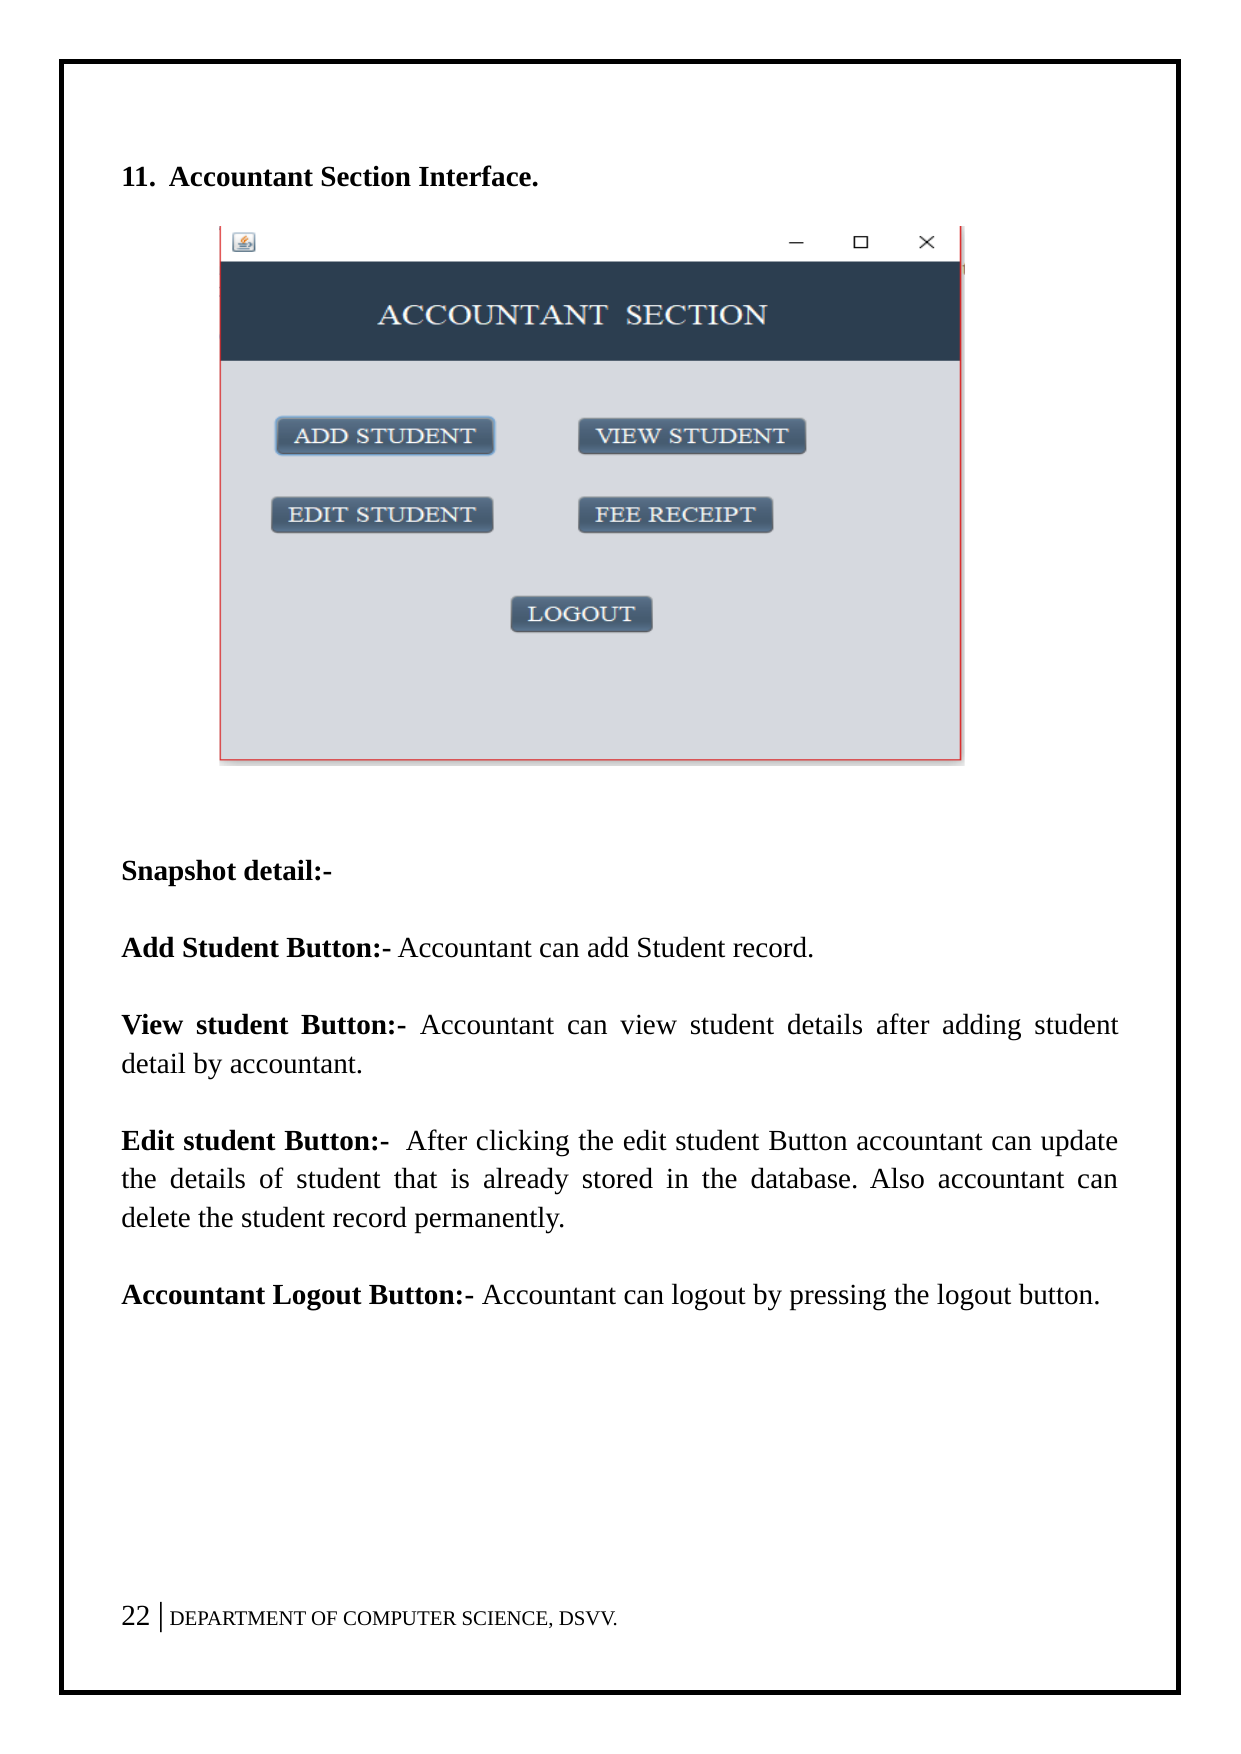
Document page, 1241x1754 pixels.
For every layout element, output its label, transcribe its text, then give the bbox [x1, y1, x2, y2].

text Add Student Button:- Accountant can add Student record. [121, 930, 1119, 964]
text Edit student Button:- After clicking the edit student Button accountant can update the details of student that is already stored in the database. Also accountant can delete the student record permanently. [121, 1123, 1119, 1234]
picture [219, 226, 965, 766]
text Snapshot detail:- [121, 853, 1119, 887]
text View student Button:- Accountant can view student details after adding student detail by accountant. [121, 1007, 1119, 1079]
text 11. Accountant Section Interface. [121, 159, 1119, 193]
text Accountant Logout Button:- Accountant can logout by pressing the logout button. [121, 1277, 1119, 1311]
